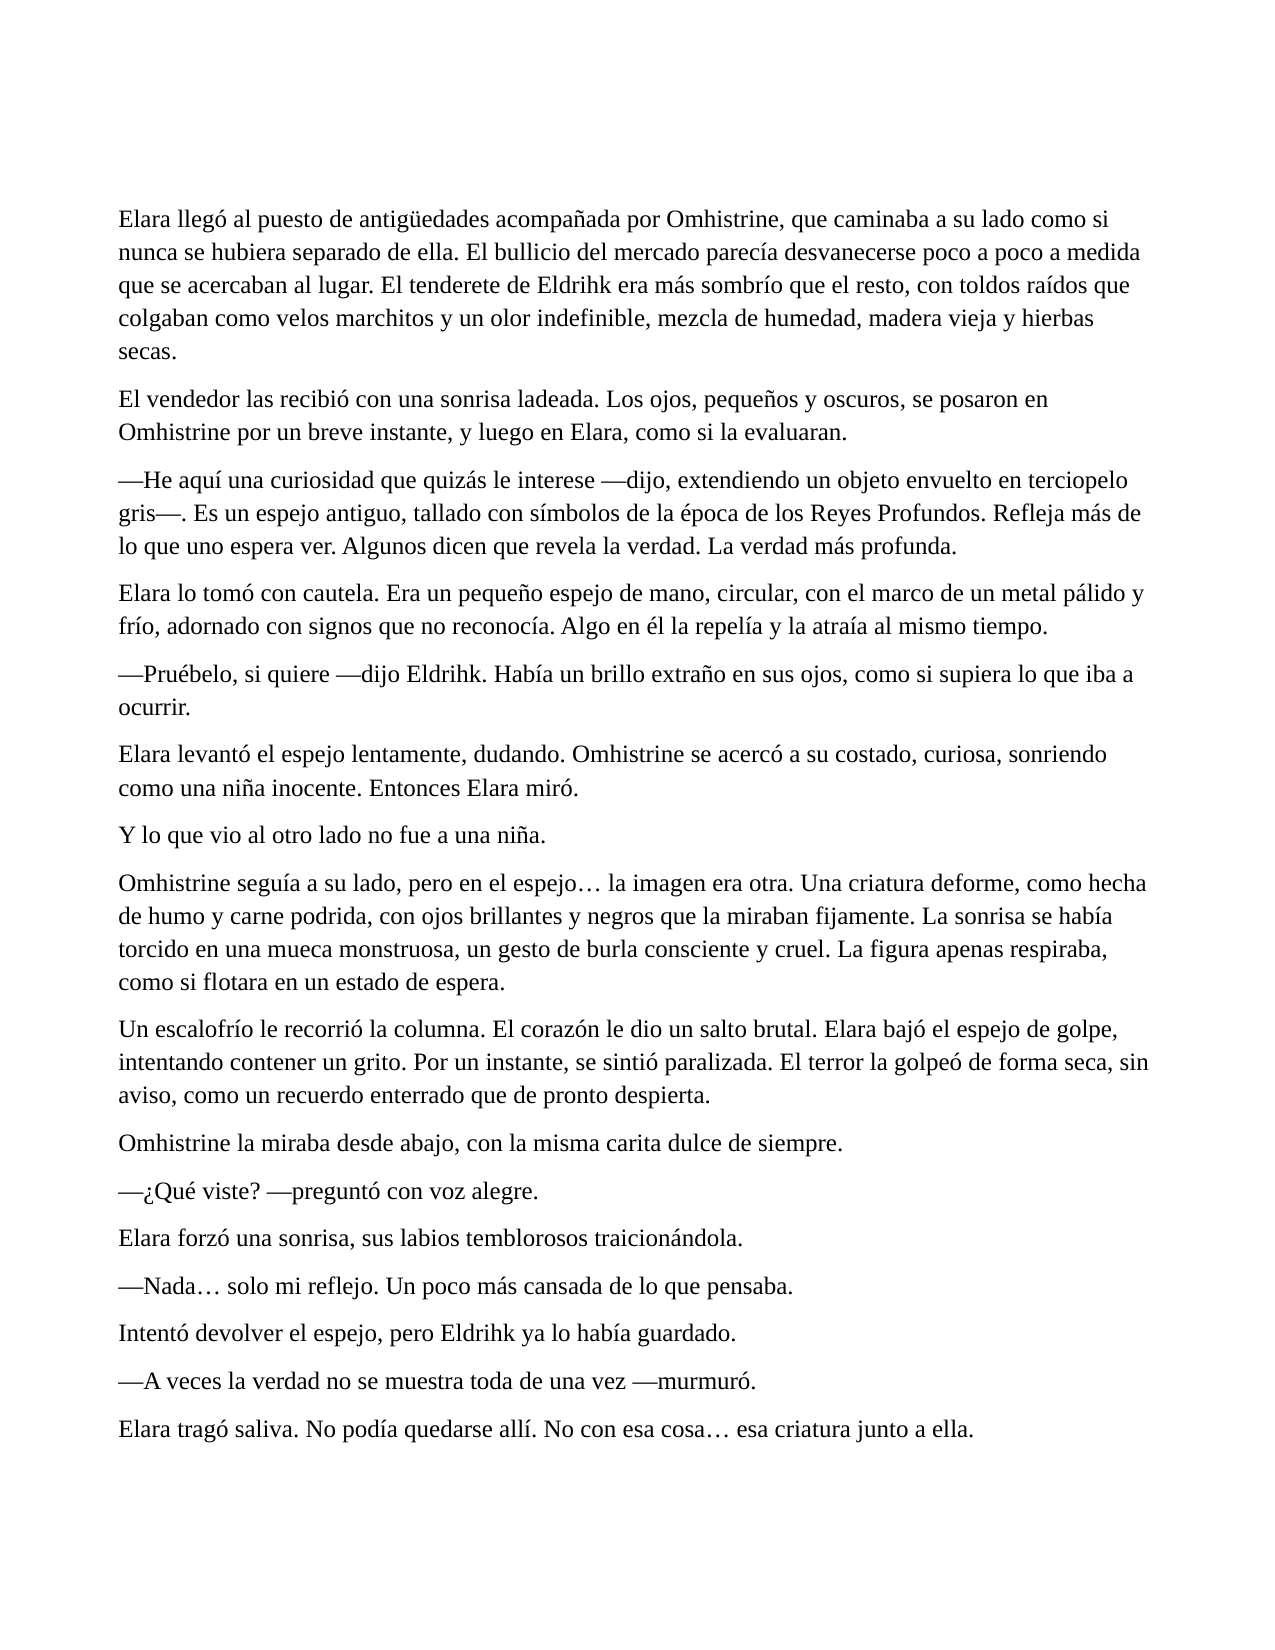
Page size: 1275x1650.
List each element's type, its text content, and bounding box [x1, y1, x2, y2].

text —A veces la verdad no se muestra toda de una vez —murmuró. [118, 1366, 1157, 1395]
text Y lo que vio al otro lado no fue a una niña. [118, 820, 1157, 849]
text Omhistrine seguía a su lado, pero en el espejo… la imagen era otra. Una criatura deforme, como hecha de humo y carne podrida, con ojos brillantes y negros que la miraban fijamente. La sonrisa se había torcido en una mueca monstruosa, un gesto de burla consciente y cruel. La figura apenas respiraba, como si flotara en un estado de espera. [118, 868, 1157, 996]
text —Pruébelo, si quiere —dijo Eldrihk. Había un brillo extraño en sus ojos, como si supiera lo que iba a ocurrir. [118, 659, 1157, 721]
text Elara lo tomó con cautela. Era un pequeño espejo de mano, circular, con el marco de un metal pálido y frío, adornado con signos que no reconocía. Algo en él la repelía y la atraía al mismo tiempo. [118, 578, 1157, 640]
text —¿Qué viste? —preguntó con voz alegre. [118, 1176, 1157, 1204]
text Elara forzó una sonrisa, sus labios temblorosos traicionándola. [118, 1223, 1157, 1252]
text Omhistrine la miraba desde abajo, con la misma carita dulce de siempre. [118, 1128, 1157, 1157]
text Elara levantó el espejo lentamente, dudando. Omhistrine se acercó a su costado, curiosa, sonriendo como una niña inocente. Entonces Elara miró. [118, 739, 1157, 801]
text Un escalofrío le recorrió la columna. El corazón le dio un salto brutal. Elara bajó el espejo de golpe, intentando contener un grito. Por un instante, se sintió paralizada. El terror la golpeó de forma seca, sin aviso, como un recuerdo enterrado que de pronto despierta. [118, 1014, 1157, 1109]
text El vendedor las recibió con una sonrisa ladeada. Los ojos, pequeños y oscuros, se posaron en Omhistrine por un breve instante, y luego en Elara, como si la evaluaran. [118, 384, 1157, 446]
text Elara llegó al puesto de antigüedades acompañada por Omhistrine, que caminaba a su lado como si nunca se hubiera separado de ella. El bullicio del mercado parecía desvanecerse poco a poco a medida que se acercaban al lugar. El tenderete de Eldrihk era más sombrío que el resto, con toldos raídos que colgaban como velos marchitos y un olor indefinible, mezcla de humedad, madera vieja y hierbas secas. [118, 204, 1157, 365]
text Intentó devolver el espejo, pero Eldrihk ya lo había guardado. [118, 1318, 1157, 1347]
text —Nada… solo mi reflejo. Un poco más cansada de lo que pensaba. [118, 1271, 1157, 1300]
text Elara tragó saliva. No podía quedarse allí. No con esa cosa… esa criatura junto a ella. [118, 1414, 1157, 1442]
text —He aquí una curiosidad que quizás le interese —dijo, extendiendo un objeto envuelto en terciopelo gris—. Es un espejo antiguo, tallado con símbolos de la época de los Reyes Profundos. Refleja más de lo que uno espera ver. Algunos dicen que revela la verdad. La verdad más profunda. [118, 465, 1157, 559]
